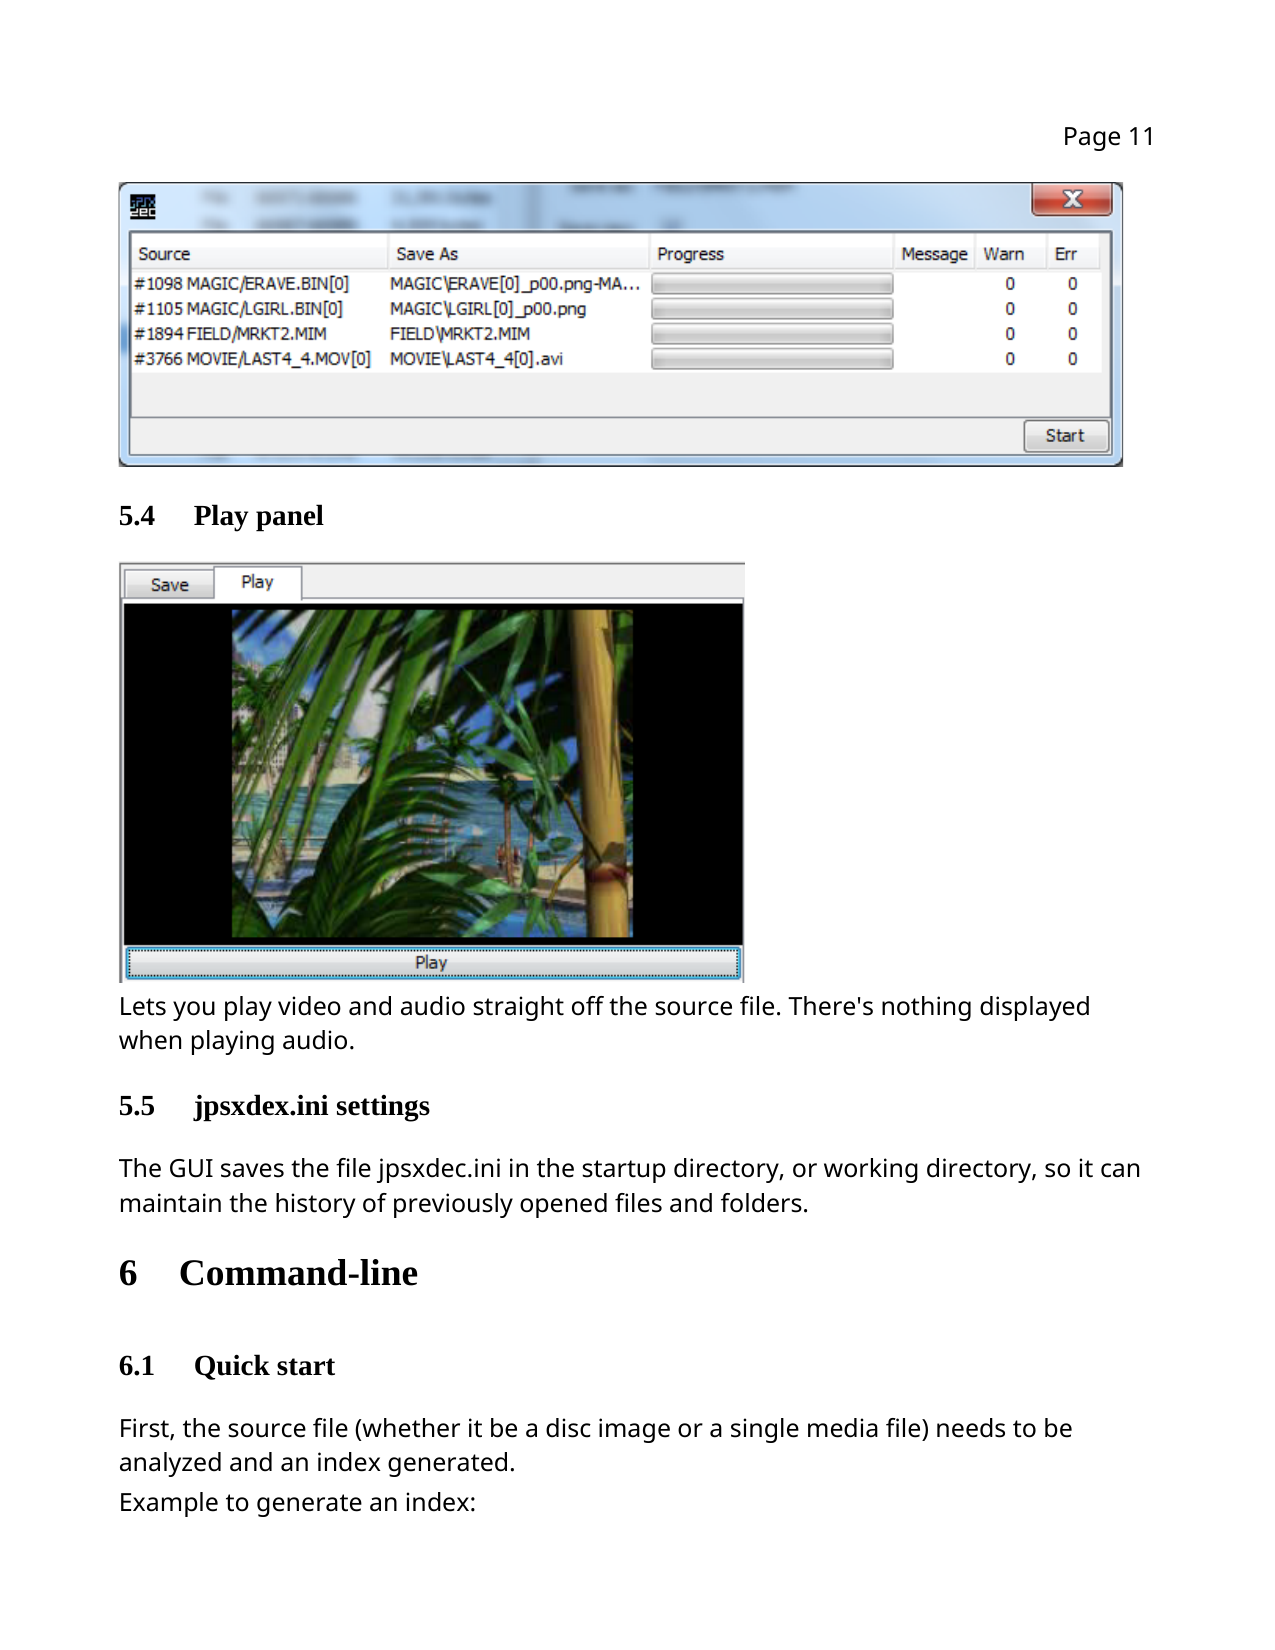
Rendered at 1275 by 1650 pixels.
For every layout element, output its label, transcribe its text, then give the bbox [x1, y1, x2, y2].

text First, the source file (whether it be a disc image or a single media file) needs to be analyzed and an index generated. [118, 1411, 1156, 1479]
picture [118, 561, 745, 983]
subtitle Quick start [118, 1348, 1156, 1381]
subtitle jpsxdex.ini settings [118, 1088, 1156, 1122]
subtitle Command-line [118, 1250, 1156, 1293]
text Example to generate an index: [118, 1485, 1156, 1519]
subtitle Play panel [118, 498, 1156, 532]
text The GUI saves the file jpsxdec.ini in the startup directory, or working directory, so it can maintain the history of previously opened files and folders. [118, 1151, 1156, 1219]
text Lets you play video and audio straight off the source file. There's nothing displayed when playing audio. [118, 989, 1156, 1057]
picture [118, 182, 1124, 467]
